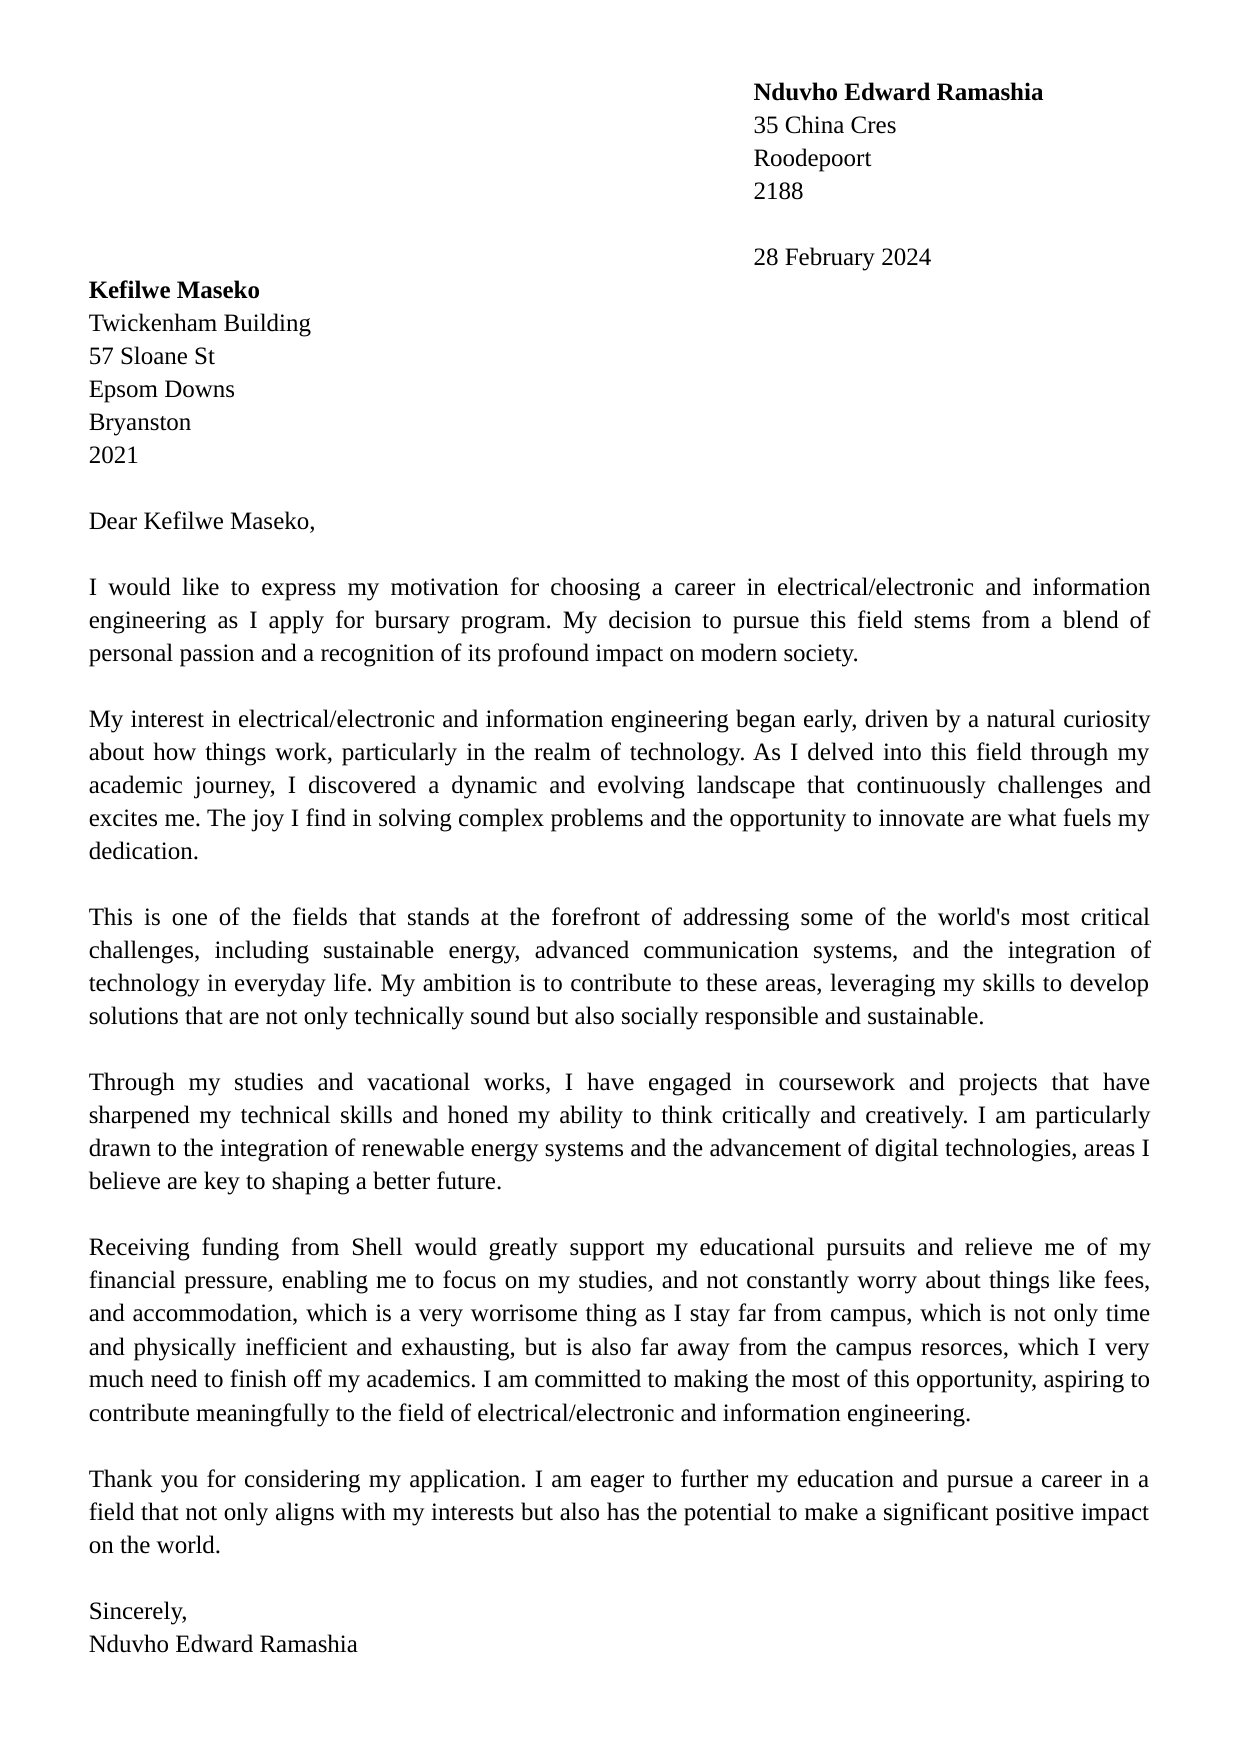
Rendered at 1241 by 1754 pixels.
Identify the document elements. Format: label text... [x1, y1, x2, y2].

text Nduvho Edward Ramashia [88, 1629, 1152, 1657]
text Roodepoort [88, 143, 1152, 172]
text 57 Sloane St [88, 341, 1152, 370]
text Sincerely, [88, 1596, 1152, 1624]
text This is one of the fields that stands at the forefront of addressing some of the world's most critical challenges, including sustainable energy, advanced communication systems, and the integration of technology in everyday life. My ambition is to contribute to these areas, leveraging my skills to develop solutions that are not only technically sound but also socially responsible and sustainable. [88, 902, 1152, 1030]
text 28 February 2024 [88, 242, 1152, 271]
text Bryanston [88, 407, 1152, 436]
text Thank you for considering my application. I am eager to further my education and pursue a career in a field that not only aligns with my interests but also has the potential to make a significant positive impact on the world. [88, 1464, 1152, 1558]
text Receiving funding from Shell would greatly support my educational pursuits and relieve me of my financial pressure, enabling me to focus on my studies, and not constantly worry about things like fees, and accommodation, which is a very worrisome thing as I stay far from campus, which is not only time and physically inefficient and exhausting, but is also far away from the campus resorces, which I very much need to finish off my academics. I am committed to making the most of this opportunity, aspiring to contribute meaningfully to the field of electrical/electronic and information engineering. [88, 1232, 1152, 1426]
text 35 China Cres [88, 110, 1152, 138]
text Twickenham Building [88, 308, 1152, 337]
text My interest in electrical/electronic and information engineering began early, driven by a natural curiosity about how things work, particularly in the realm of technology. As I delved into this field through my academic journey, I discovered a dynamic and evolving landscape that continuously challenges and excites me. The joy I find in solving complex problems and the opportunity to innovate are what fuels my dedication. [88, 704, 1152, 865]
text 2188 [88, 176, 1152, 204]
text 2021 [88, 440, 1152, 469]
text I would like to express my motivation for choosing a career in electrical/electronic and information engineering as I apply for bursary program. My decision to pursue this field stems from a blend of personal passion and a recognition of its profound impact on modern society. [88, 572, 1152, 667]
text Nduvho Edward Ramashia [88, 77, 1152, 106]
text Through my studies and vacational works, I have engaged in coursework and projects that have sharpened my technical skills and honed my ability to think critically and creatively. I am particularly drawn to the integration of renewable energy systems and the advancement of digital technologies, areas I believe are key to shaping a better future. [88, 1067, 1152, 1195]
text Kefilwe Maseko [88, 275, 1152, 304]
text Dear Kefilwe Maseko, [88, 506, 1152, 535]
text Epsom Downs [88, 374, 1152, 403]
